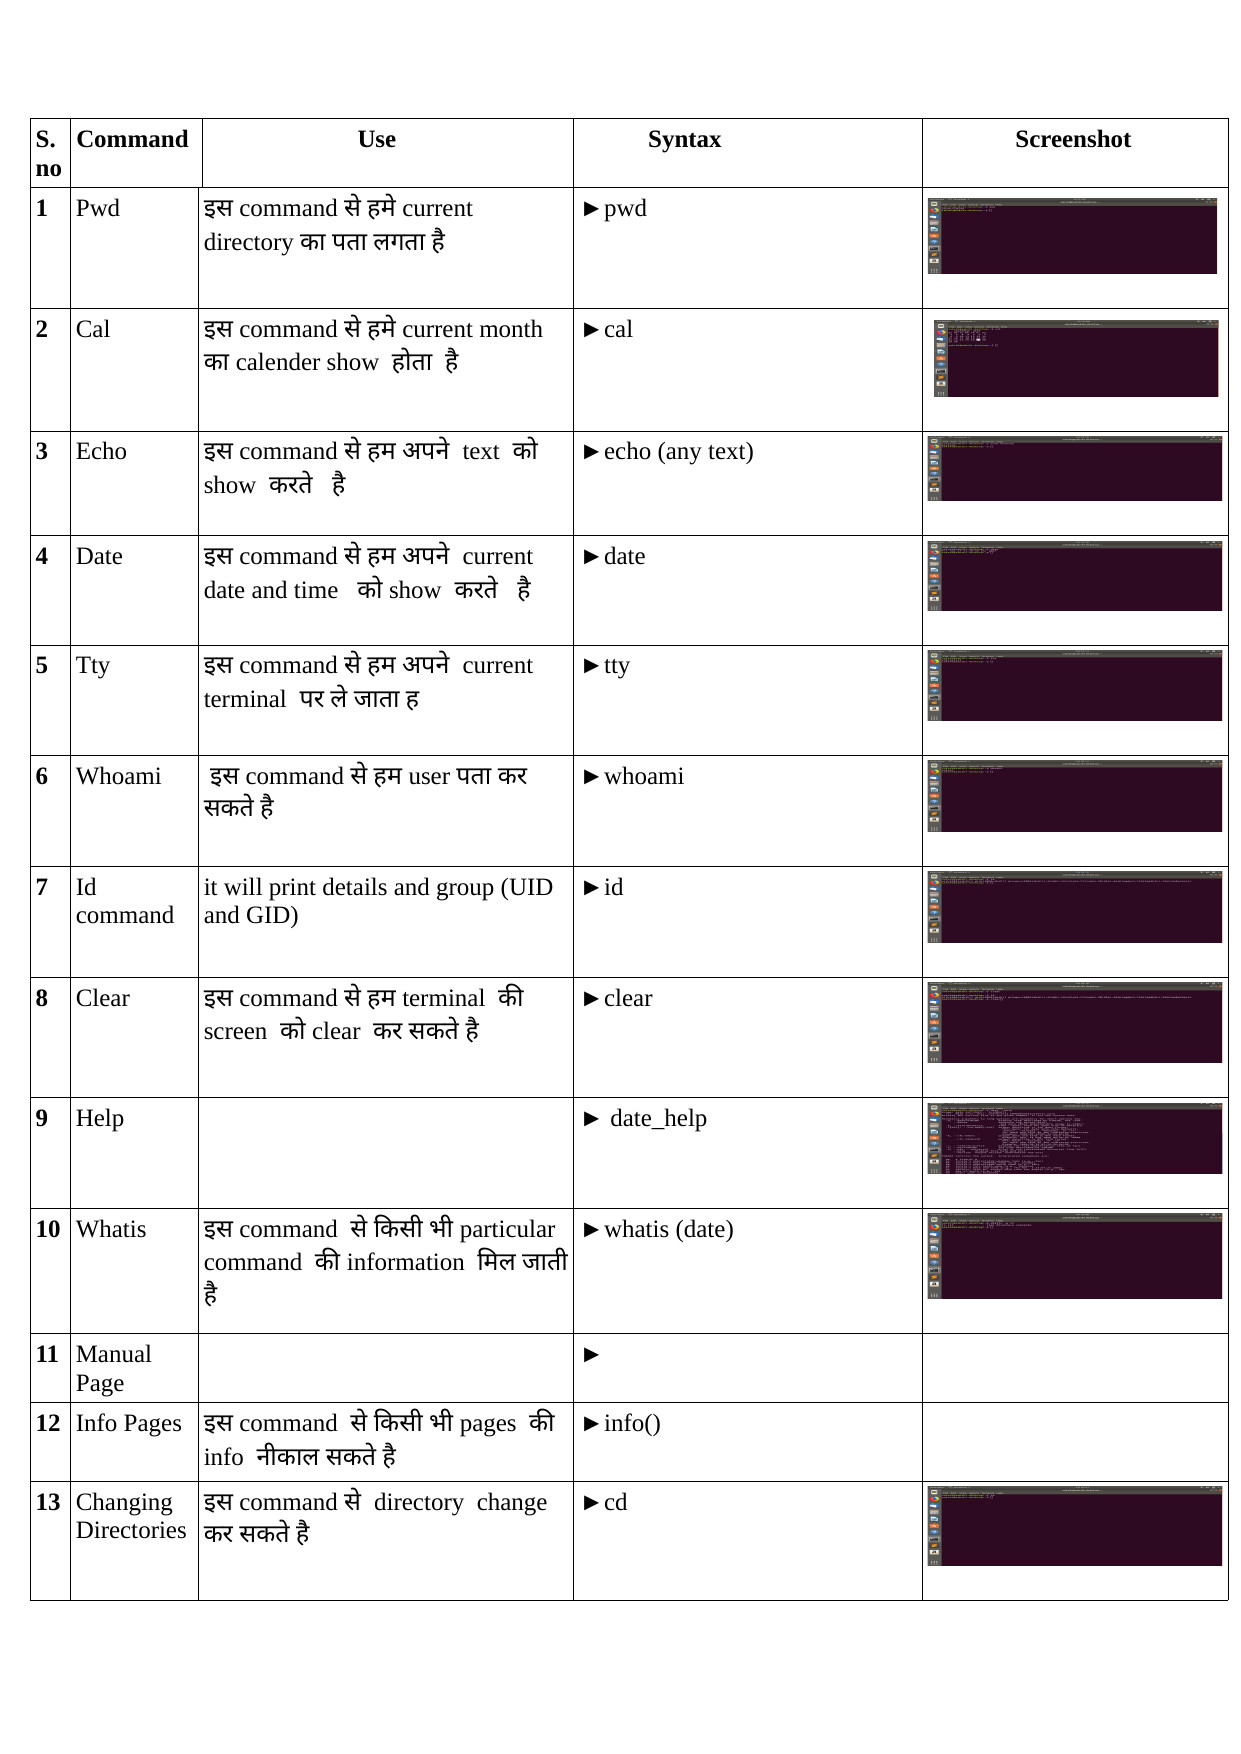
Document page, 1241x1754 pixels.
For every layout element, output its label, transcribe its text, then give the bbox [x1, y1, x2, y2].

table_cell ►cal [574, 309, 922, 431]
table_cell [923, 432, 1228, 535]
table_cell 13 [31, 1482, 70, 1600]
table_cell Clear [71, 978, 198, 1097]
table_header Syntax [574, 119, 922, 187]
table_cell ►whatis (date) [574, 1209, 922, 1333]
table_cell Help [71, 1098, 198, 1208]
table_cell Id command [71, 867, 198, 977]
table_cell [923, 978, 1228, 1097]
table_cell Manual Page [71, 1334, 198, 1402]
table_cell [923, 1403, 1228, 1481]
table_cell ►info() [574, 1403, 922, 1481]
table_cell Whatis [71, 1209, 198, 1333]
table_cell ►date [574, 536, 922, 645]
table_cell इस command से directory change कर सकते है [199, 1482, 573, 1600]
table_header Use [203, 119, 573, 187]
table_cell इस command से हम अपने text को show करते है [199, 432, 573, 535]
table_cell ► [574, 1334, 922, 1402]
table_cell [923, 1334, 1228, 1402]
table_header [923, 188, 1228, 308]
table_cell Changing Directories [71, 1482, 198, 1600]
picture [927, 982, 1223, 1063]
table_cell [923, 1209, 1228, 1333]
table_cell [199, 1098, 573, 1208]
table_cell 10 [31, 1209, 70, 1333]
table_cell इस command से किसी भी particular command की information मिल जाती है [199, 1209, 573, 1333]
table_header Command [71, 119, 202, 187]
picture [927, 1103, 1223, 1174]
table_cell Cal [71, 309, 198, 431]
table_cell [923, 1098, 1228, 1208]
table_cell [199, 1334, 573, 1402]
picture [934, 320, 1219, 397]
table_cell [923, 646, 1228, 755]
table_cell ►tty [574, 646, 922, 755]
picture [927, 1213, 1223, 1299]
table_cell इस command से हम user पता कर सकते है [199, 756, 573, 866]
picture [927, 871, 1223, 943]
table_cell 4 [31, 536, 70, 645]
table_header S.no [31, 119, 70, 187]
picture [927, 541, 1223, 611]
table_header 1 [31, 188, 70, 308]
table_cell 8 [31, 978, 70, 1097]
table_cell इस command से किसी भी pages की info नीकाल सकते है [199, 1403, 573, 1481]
table_cell 5 [31, 646, 70, 755]
table_header Screenshot [923, 119, 1228, 187]
table_cell Tty [71, 646, 198, 755]
table_cell इस command से हम अपने current date and time को show करते है [199, 536, 573, 645]
table_cell 2 [31, 309, 70, 431]
table_cell ►whoami [574, 756, 922, 866]
table_cell 12 [31, 1403, 70, 1481]
table_cell [923, 1482, 1228, 1600]
table_cell इस command से हमे current month का calender show होता है [199, 309, 573, 431]
table_header Pwd [71, 188, 198, 308]
table_cell ►id [574, 867, 922, 977]
table_cell [923, 867, 1228, 977]
table_cell [923, 309, 1228, 431]
table_cell 9 [31, 1098, 70, 1208]
picture [927, 650, 1223, 721]
table_cell it will print details and group (UID and GID) [199, 867, 573, 977]
table_cell [923, 536, 1228, 645]
table_cell ►cd [574, 1482, 922, 1600]
table_cell इस command से हम अपने current terminal पर ले जाता ह [199, 646, 573, 755]
table_header इस command से हमे current directory का पता लगता है [199, 188, 573, 308]
table_cell Date [71, 536, 198, 645]
table_cell ► date_help [574, 1098, 922, 1208]
table_cell 6 [31, 756, 70, 866]
picture [927, 1486, 1223, 1566]
table_cell 11 [31, 1334, 70, 1402]
table_cell इस command से हम terminal की screen को clear कर सकते है [199, 978, 573, 1097]
table_cell ►echo (any text) [574, 432, 922, 535]
table_cell Whoami [71, 756, 198, 866]
table_cell Info Pages [71, 1403, 198, 1481]
table_cell Echo [71, 432, 198, 535]
table_cell [923, 756, 1228, 866]
table_cell 3 [31, 432, 70, 535]
picture [927, 436, 1223, 501]
picture [927, 760, 1223, 832]
table_cell ►clear [574, 978, 922, 1097]
picture [927, 198, 1218, 274]
table_cell 7 [31, 867, 70, 977]
table_header ►pwd [574, 188, 922, 308]
